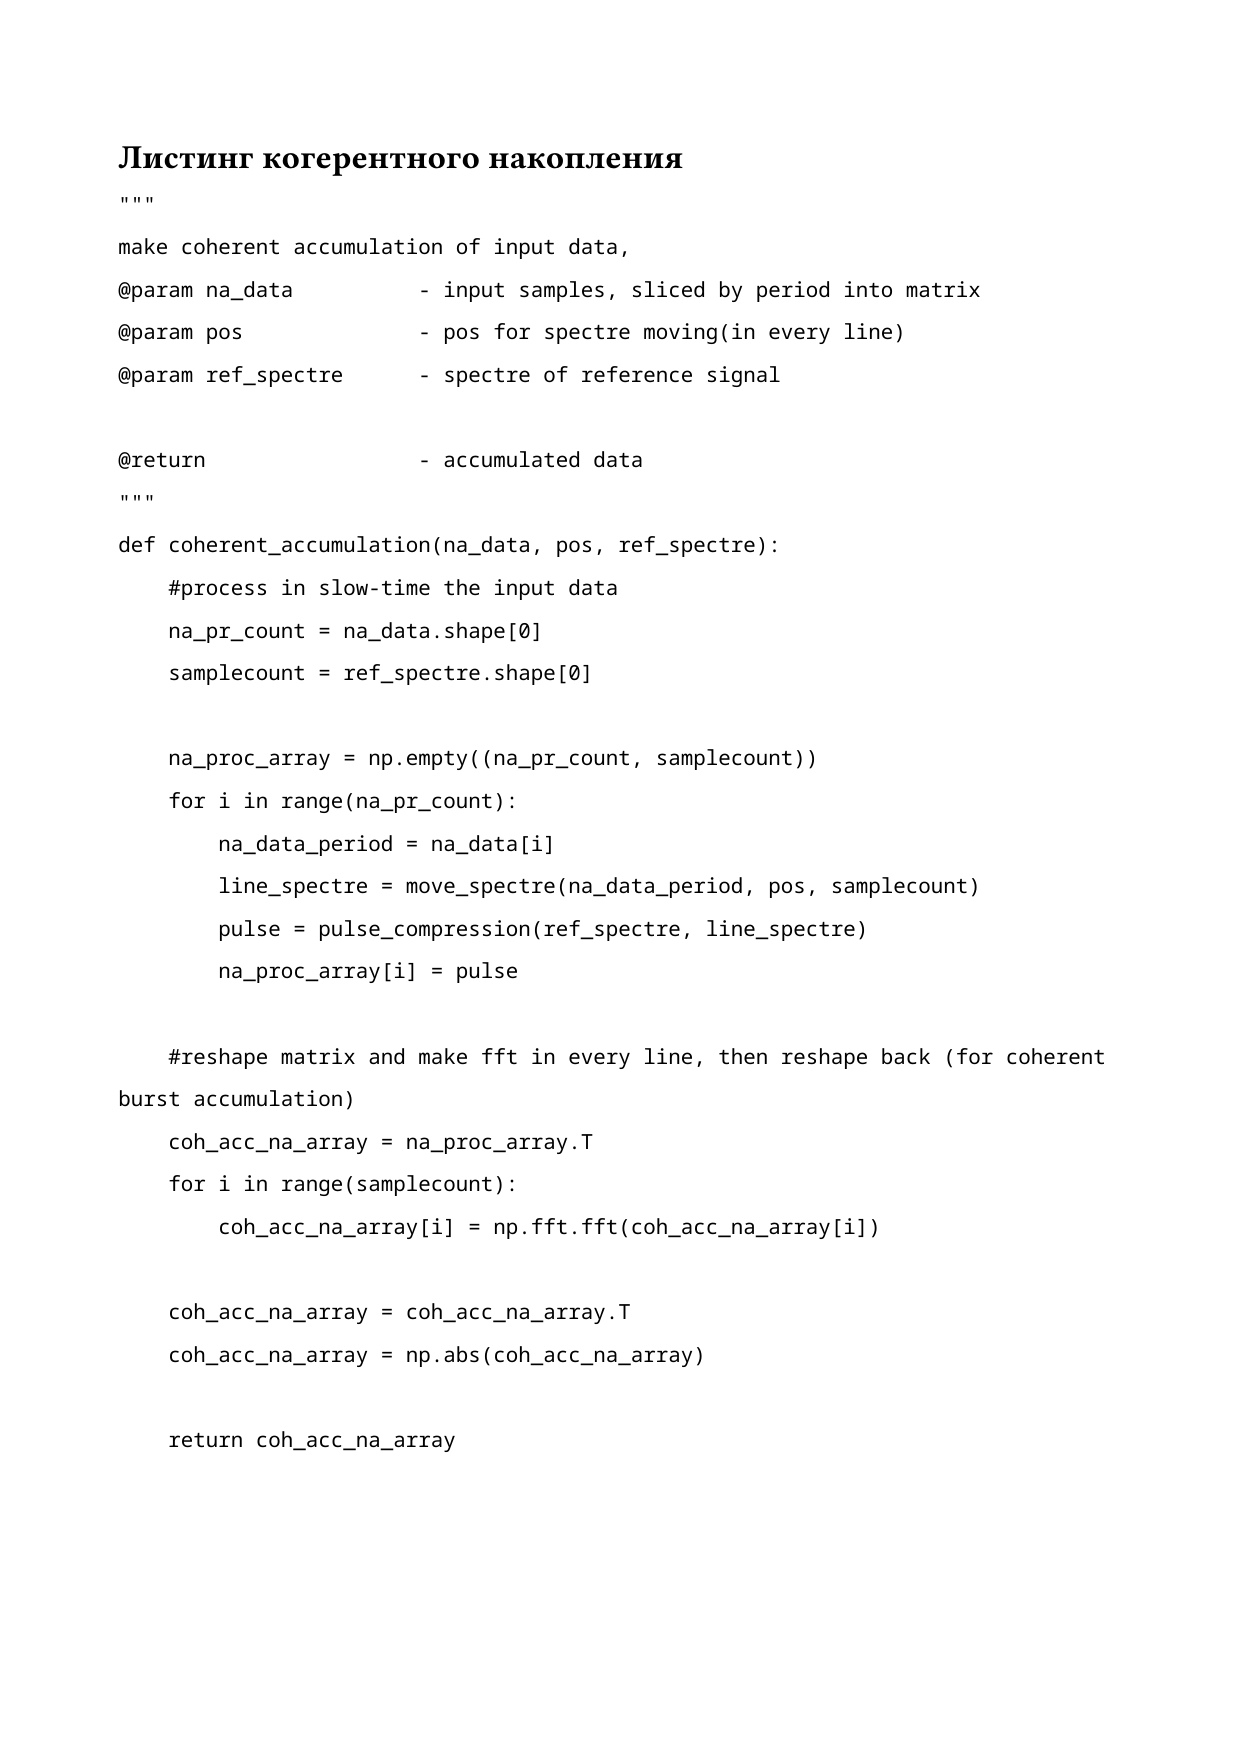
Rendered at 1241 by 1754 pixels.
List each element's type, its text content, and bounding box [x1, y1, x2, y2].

text for i in range(na_pr_count): [118, 786, 1122, 814]
text for i in range(samplecount): [118, 1169, 1122, 1198]
text """ [118, 190, 1122, 218]
text @return - accumulated data [118, 445, 1122, 474]
text coh_acc_na_array = coh_acc_na_array.T [118, 1297, 1122, 1326]
text coh_acc_na_array = na_proc_array.T [118, 1127, 1122, 1155]
text return coh_acc_na_array [118, 1425, 1122, 1454]
text @param ref_spectre - spectre of reference signal [118, 360, 1122, 388]
text na_proc_array[i] = pulse [118, 957, 1122, 985]
text line_spectre = move_spectre(na_data_period, pos, samplecount) [118, 871, 1122, 900]
text samplecount = ref_spectre.shape[0] [118, 658, 1122, 687]
text coh_acc_na_array = np.abs(coh_acc_na_array) [118, 1340, 1122, 1368]
text make coherent accumulation of input data, [118, 232, 1122, 261]
text coh_acc_na_array[i] = np.fft.fft(coh_acc_na_array[i]) [118, 1212, 1122, 1241]
text pulse = pulse_compression(ref_spectre, line_spectre) [118, 914, 1122, 942]
text na_data_period = na_data[i] [118, 829, 1122, 857]
text """ [118, 488, 1122, 516]
text @param na_data - input samples, sliced by period into matrix [118, 275, 1122, 303]
text @param pos - pos for spectre moving(in every line) [118, 317, 1122, 346]
text def coherent_accumulation(na_data, pos, ref_spectre): [118, 531, 1122, 559]
text na_proc_array = np.empty((na_pr_count, samplecount)) [118, 743, 1122, 772]
text #process in slow-time the input data [118, 573, 1122, 602]
text #reshape matrix and make fft in every line, then reshape back (for coherent burst accumulation) [118, 1042, 1122, 1113]
text na_pr_count = na_data.shape[0] [118, 616, 1122, 644]
subtitle Листинг когерентного накопления [118, 139, 1122, 177]
